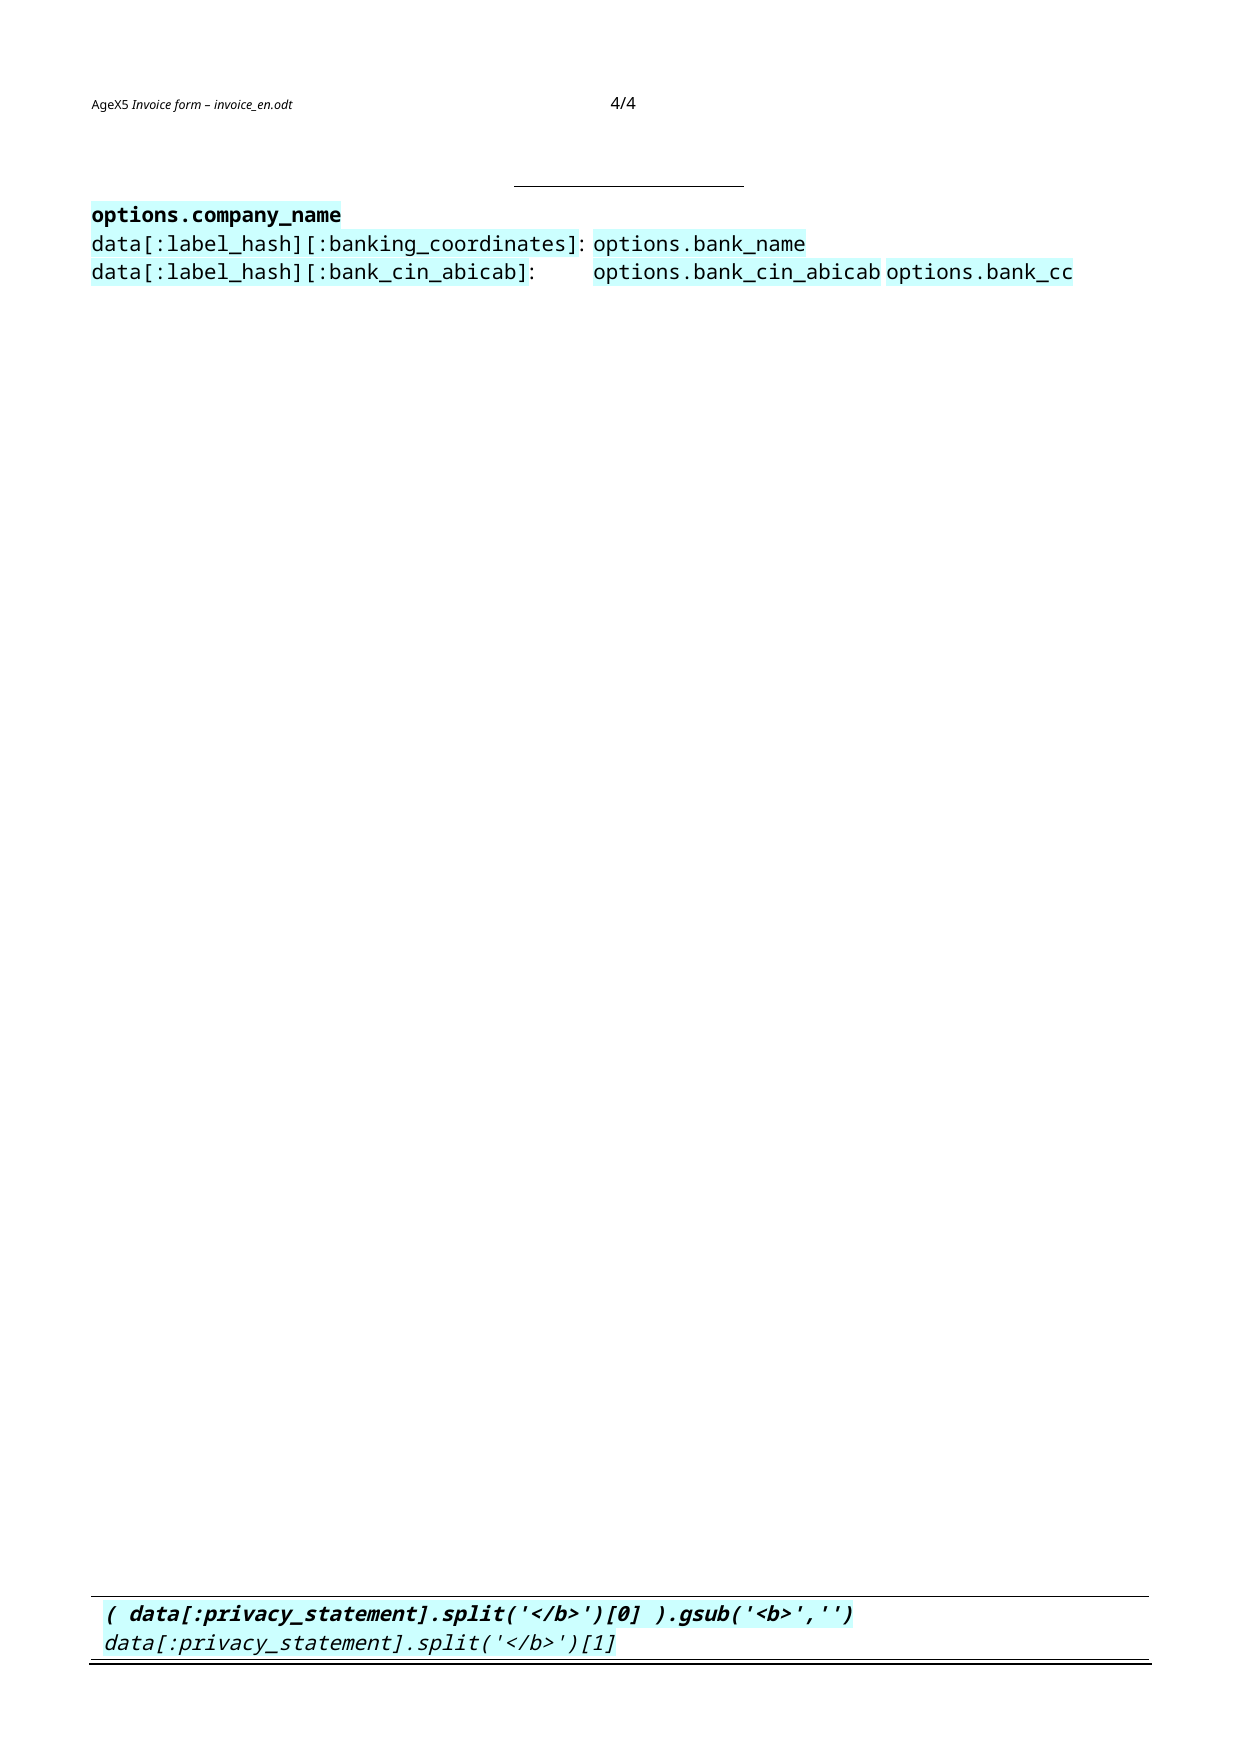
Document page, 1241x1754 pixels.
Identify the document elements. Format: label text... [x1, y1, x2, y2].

text data[:label_hash][:bank_cin_abicab]: options.bank_cin_abicab options.bank_cc [91, 257, 1149, 286]
text data[:label_hash][:banking_coordinates]: options.bank_name [806, 229, 1149, 257]
text options.company_name [341, 201, 1149, 229]
